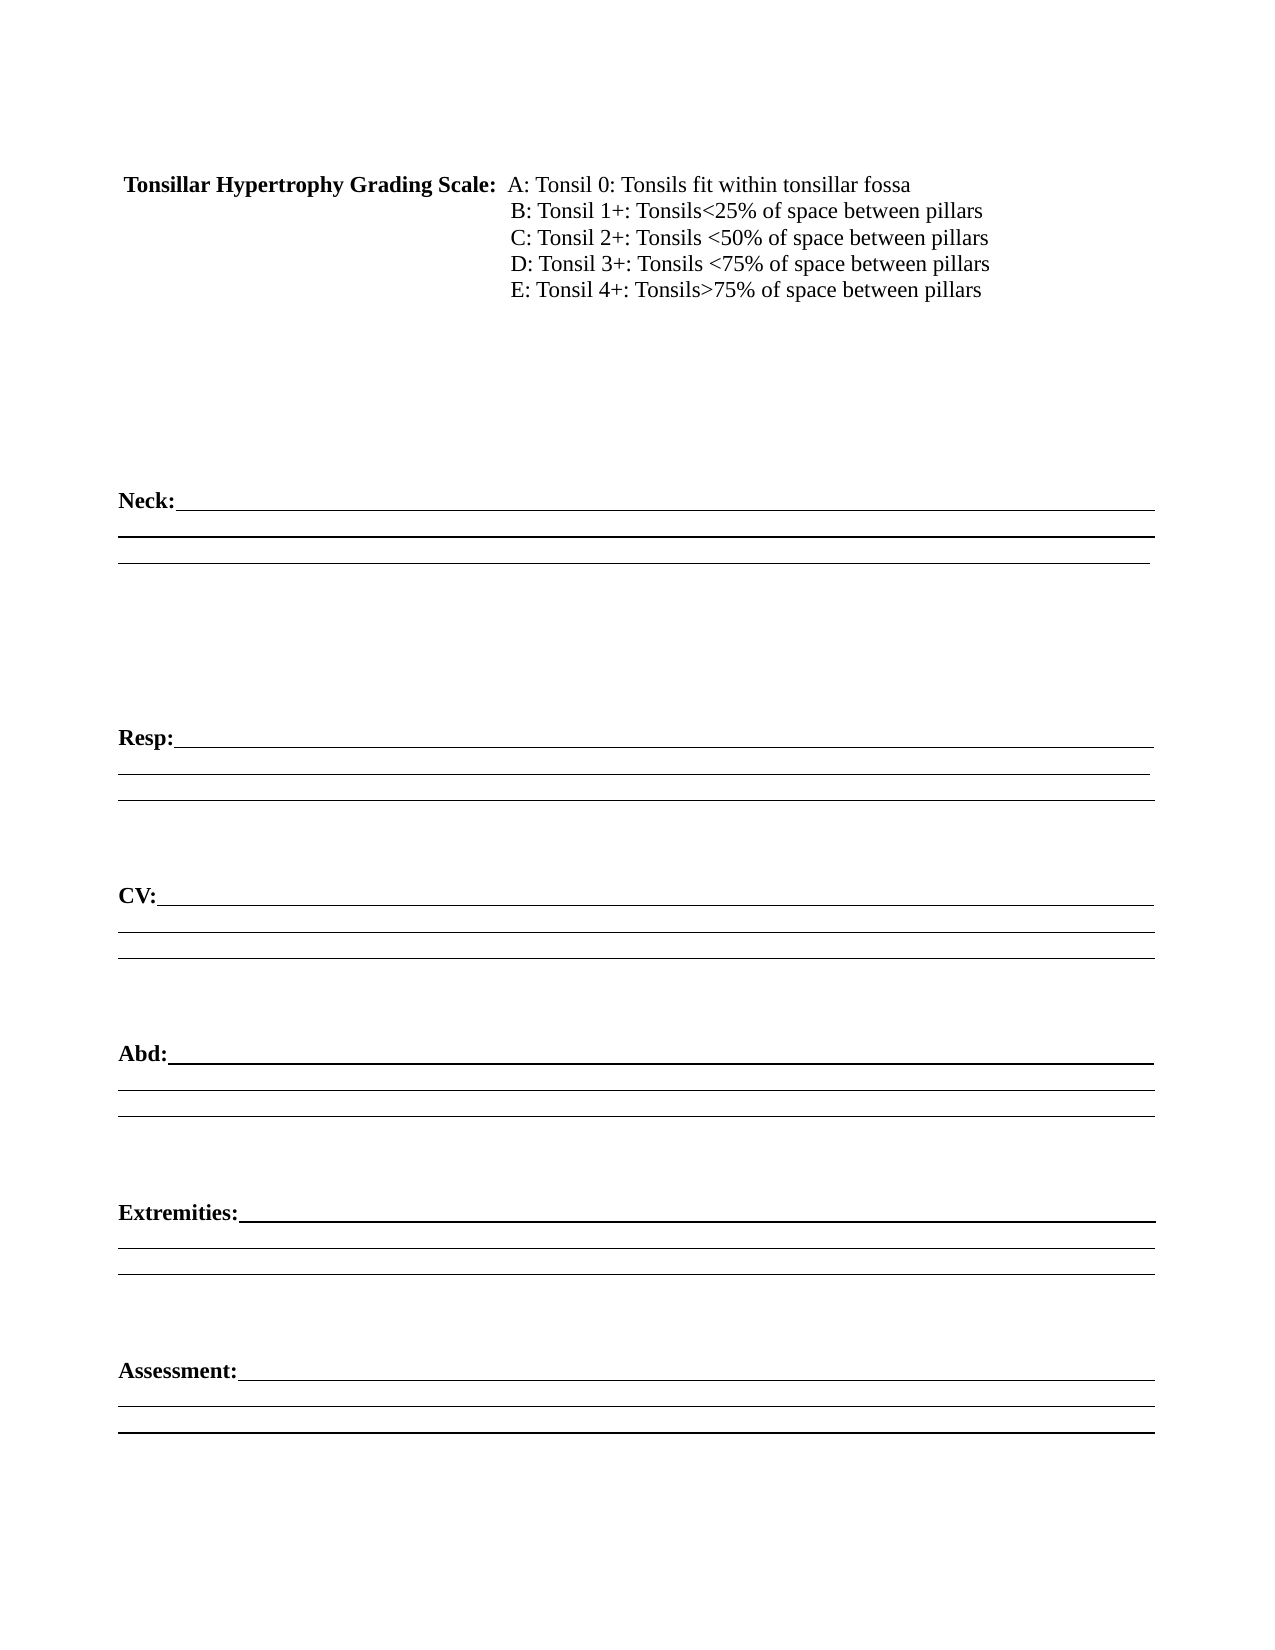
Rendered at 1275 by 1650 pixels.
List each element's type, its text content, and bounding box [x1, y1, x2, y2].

text Abd: [118, 1041, 1157, 1067]
text Tonsillar Hypertrophy Grading Scale: A: Tonsil 0: Tonsils fit within tonsillar fossa [118, 171, 1157, 197]
text C: Tonsil 2+: Tonsils <50% of space between pillars [118, 223, 1157, 250]
text Neck: [118, 487, 1157, 513]
text Resp: [118, 724, 1157, 751]
text Assessment: [118, 1357, 1157, 1383]
text B: Tonsil 1+: Tonsils<25% of space between pillars [118, 197, 1157, 223]
text Extremities: [118, 1199, 1157, 1225]
text E: Tonsil 4+: Tonsils>75% of space between pillars [118, 276, 1157, 303]
text D: Tonsil 3+: Tonsils <75% of space between pillars [118, 250, 1157, 276]
text CV: [118, 882, 1157, 909]
